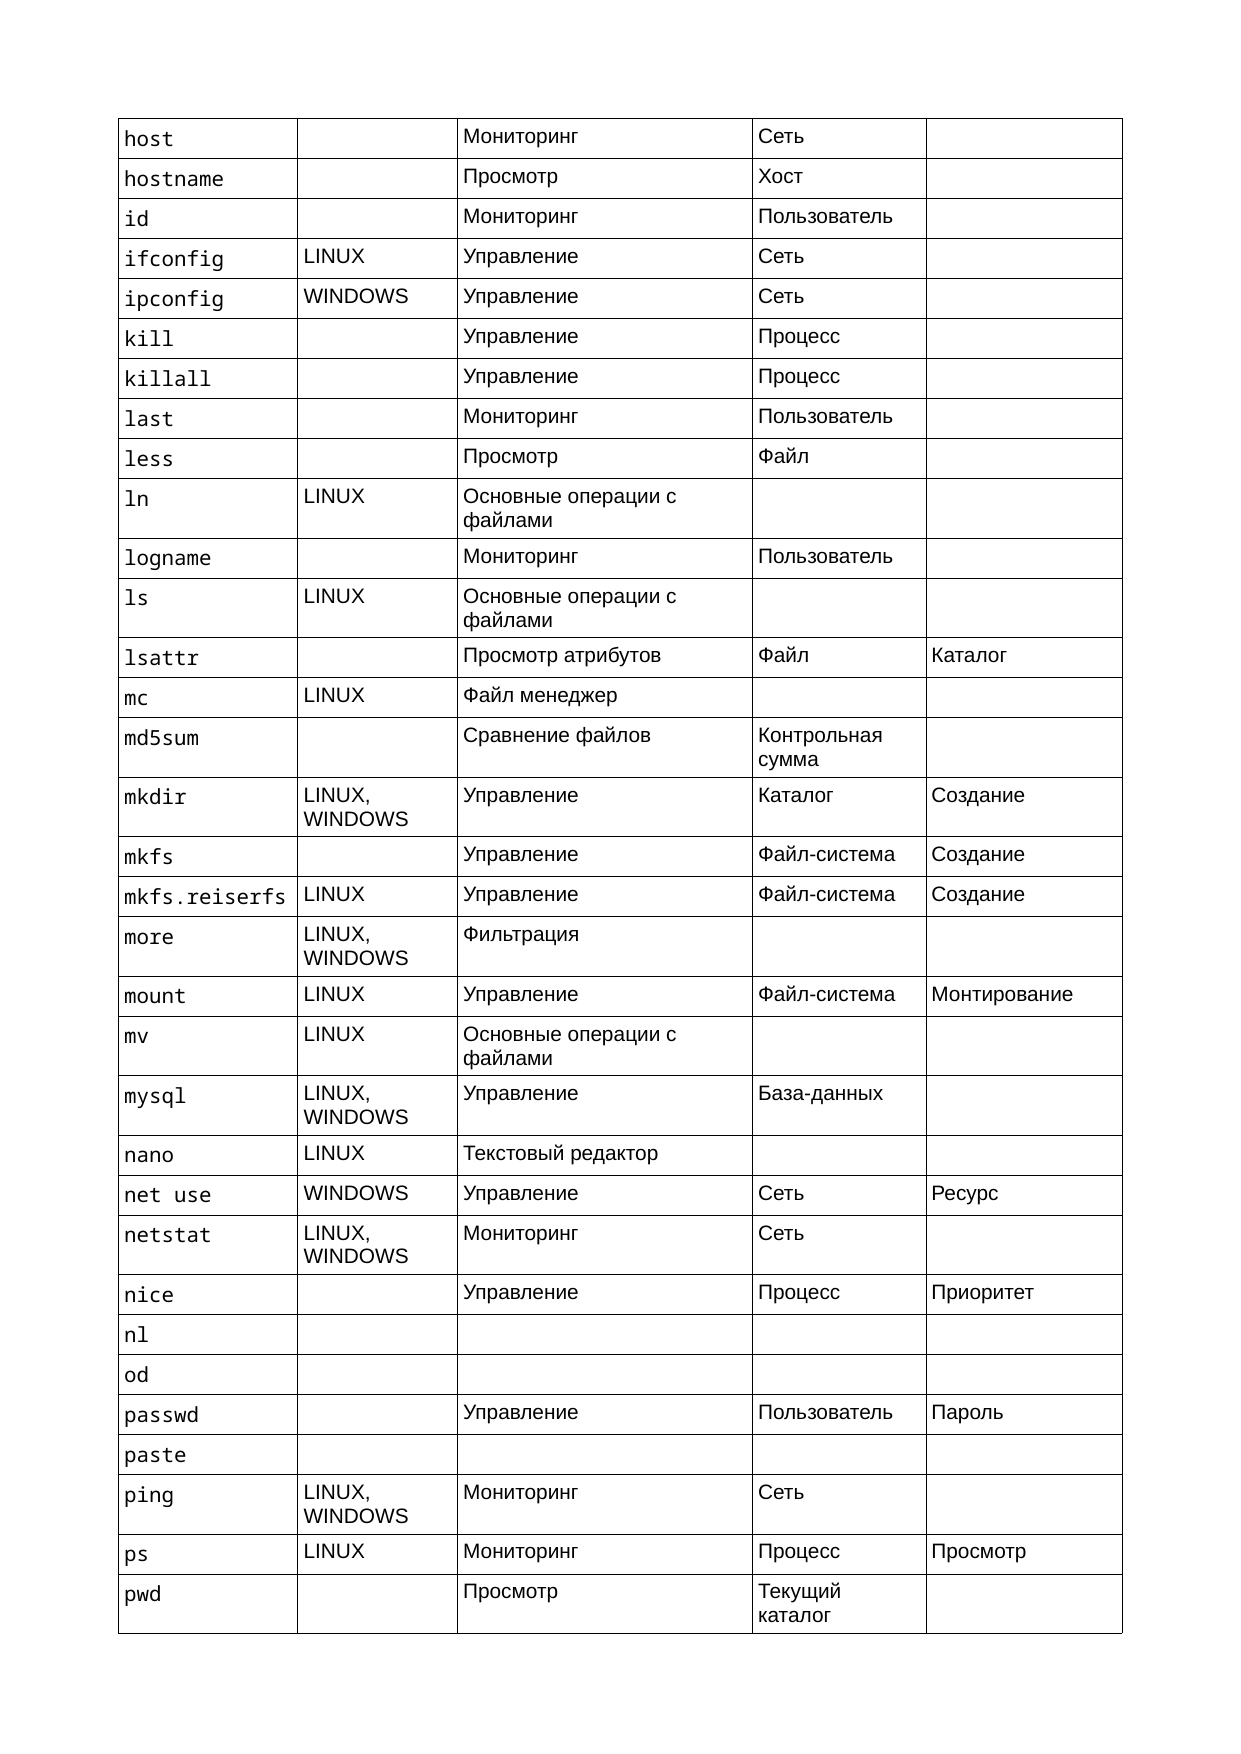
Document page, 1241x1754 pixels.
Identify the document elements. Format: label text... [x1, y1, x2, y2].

table_cell pwd [119, 1575, 297, 1633]
table_cell LINUX [298, 877, 457, 916]
table_cell [753, 678, 926, 717]
table_cell LINUX [298, 1136, 457, 1174]
table_cell hostname [119, 159, 297, 198]
table_cell LINUX, WINDOWS [298, 1475, 457, 1533]
table_cell [927, 1216, 1122, 1274]
table_cell Сеть [753, 1475, 926, 1533]
table_cell [927, 718, 1122, 777]
table_cell host [119, 119, 297, 158]
table_cell Просмотр [458, 439, 752, 478]
table_cell [927, 159, 1122, 198]
table_cell Мониторинг [458, 539, 752, 578]
table_cell [927, 917, 1122, 976]
table_cell ls [119, 579, 297, 637]
table_cell net use [119, 1176, 297, 1214]
table_cell [298, 718, 457, 777]
table_cell Просмотр атрибутов [458, 638, 752, 677]
table_cell Управление [458, 837, 752, 876]
table_cell Пользователь [753, 539, 926, 578]
table_cell Управление [458, 359, 752, 398]
table_cell mkfs [119, 837, 297, 876]
table_cell paste [119, 1435, 297, 1474]
table_cell Просмотр [927, 1535, 1122, 1573]
table_cell [927, 399, 1122, 438]
table_cell Пользователь [753, 399, 926, 438]
table_cell nano [119, 1136, 297, 1174]
table_cell [753, 1136, 926, 1174]
table_cell Управление [458, 279, 752, 318]
table_cell Процесс [753, 359, 926, 398]
table_cell Мониторинг [458, 1535, 752, 1573]
table_cell [298, 199, 457, 238]
table_cell Основные операции с файлами [458, 579, 752, 637]
table_cell [753, 1435, 926, 1474]
table_cell LINUX [298, 479, 457, 538]
table_cell WINDOWS [298, 279, 457, 318]
table_cell ln [119, 479, 297, 538]
table_cell [458, 1315, 752, 1354]
table_cell Файл [753, 439, 926, 478]
table_cell [298, 439, 457, 478]
table_cell Создание [927, 837, 1122, 876]
table_cell Основные операции с файлами [458, 479, 752, 538]
table_cell [927, 119, 1122, 158]
table_cell [298, 1275, 457, 1314]
table_cell Ресурс [927, 1176, 1122, 1214]
table_cell [927, 1475, 1122, 1533]
table_cell Пароль [927, 1395, 1122, 1434]
table_cell Пользователь [753, 1395, 926, 1434]
table_cell Мониторинг [458, 1475, 752, 1533]
table_cell [927, 1315, 1122, 1354]
table_cell Просмотр [458, 159, 752, 198]
table_cell [458, 1355, 752, 1394]
table_cell [927, 1355, 1122, 1394]
table_cell [927, 1017, 1122, 1075]
table_cell LINUX, WINDOWS [298, 778, 457, 836]
table_cell Сеть [753, 279, 926, 318]
table_cell [927, 1076, 1122, 1134]
table_cell mkdir [119, 778, 297, 836]
table_cell [298, 319, 457, 358]
table_cell Процесс [753, 1535, 926, 1573]
table_cell Мониторинг [458, 1216, 752, 1274]
table_cell LINUX [298, 239, 457, 278]
table_cell Управление [458, 1176, 752, 1214]
table_cell last [119, 399, 297, 438]
table_cell [298, 359, 457, 398]
table_cell netstat [119, 1216, 297, 1274]
table_cell [298, 399, 457, 438]
table_cell more [119, 917, 297, 976]
table_cell Управление [458, 319, 752, 358]
table_cell Управление [458, 877, 752, 916]
table_cell Текстовый редактор [458, 1136, 752, 1174]
table_cell Файл-система [753, 977, 926, 1016]
table_cell Файл-система [753, 877, 926, 916]
table_cell Создание [927, 778, 1122, 836]
table_cell Управление [458, 1076, 752, 1134]
table_cell LINUX [298, 1535, 457, 1573]
table_cell [298, 1575, 457, 1633]
table_cell lsattr [119, 638, 297, 677]
table_cell ps [119, 1535, 297, 1573]
table_cell [927, 1136, 1122, 1174]
table_cell [753, 1017, 926, 1075]
table_cell [753, 1355, 926, 1394]
table_cell LINUX [298, 678, 457, 717]
table_cell mount [119, 977, 297, 1016]
table_cell passwd [119, 1395, 297, 1434]
table_cell [298, 159, 457, 198]
table_cell mv [119, 1017, 297, 1075]
table_cell [298, 119, 457, 158]
table_cell [298, 837, 457, 876]
table_cell logname [119, 539, 297, 578]
table_cell Каталог [927, 638, 1122, 677]
table_cell [298, 1315, 457, 1354]
table_cell md5sum [119, 718, 297, 777]
table_cell Файл [753, 638, 926, 677]
table_cell [927, 579, 1122, 637]
table_cell [927, 1575, 1122, 1633]
table_cell mkfs.reiserfs [119, 877, 297, 916]
table_cell ifconfig [119, 239, 297, 278]
table_cell [753, 917, 926, 976]
table_cell LINUX [298, 977, 457, 1016]
table_cell [298, 1395, 457, 1434]
table_cell [927, 678, 1122, 717]
table_cell [927, 439, 1122, 478]
table_cell less [119, 439, 297, 478]
table_cell [298, 539, 457, 578]
table_cell [927, 539, 1122, 578]
table_cell [753, 1315, 926, 1354]
table_cell [458, 1435, 752, 1474]
table_cell Создание [927, 877, 1122, 916]
table_cell mysql [119, 1076, 297, 1134]
table_cell [927, 479, 1122, 538]
table_cell Просмотр [458, 1575, 752, 1633]
table_cell nl [119, 1315, 297, 1354]
table_cell Контрольная сумма [753, 718, 926, 777]
table_cell База-данных [753, 1076, 926, 1134]
table_cell LINUX, WINDOWS [298, 917, 457, 976]
table_cell Каталог [753, 778, 926, 836]
table_cell kill [119, 319, 297, 358]
table_cell Процесс [753, 1275, 926, 1314]
table_cell Мониторинг [458, 119, 752, 158]
table_cell Сеть [753, 239, 926, 278]
table_cell Хост [753, 159, 926, 198]
table_cell [753, 579, 926, 637]
table_cell Монтирование [927, 977, 1122, 1016]
table_cell [298, 1355, 457, 1394]
table_cell LINUX [298, 579, 457, 637]
table_cell [753, 479, 926, 538]
table_cell LINUX [298, 1017, 457, 1075]
table_cell Файл менеджер [458, 678, 752, 717]
table_cell ipconfig [119, 279, 297, 318]
table_cell [927, 279, 1122, 318]
table_cell Фильтрация [458, 917, 752, 976]
table_cell Мониторинг [458, 199, 752, 238]
table_cell LINUX, WINDOWS [298, 1076, 457, 1134]
table_cell [927, 239, 1122, 278]
table_cell LINUX, WINDOWS [298, 1216, 457, 1274]
table_cell Текущий каталог [753, 1575, 926, 1633]
table_cell Управление [458, 239, 752, 278]
table_cell nice [119, 1275, 297, 1314]
table_cell Управление [458, 778, 752, 836]
table_cell ping [119, 1475, 297, 1533]
table_cell [298, 638, 457, 677]
table_cell Управление [458, 1395, 752, 1434]
table_cell Мониторинг [458, 399, 752, 438]
table_cell mc [119, 678, 297, 717]
table_cell Управление [458, 1275, 752, 1314]
table_cell Процесс [753, 319, 926, 358]
table_cell Пользователь [753, 199, 926, 238]
table_cell [927, 199, 1122, 238]
table_cell Управление [458, 977, 752, 1016]
table_cell Сеть [753, 119, 926, 158]
table_cell [927, 359, 1122, 398]
table_cell [298, 1435, 457, 1474]
table_cell Основные операции с файлами [458, 1017, 752, 1075]
table_cell Файл-система [753, 837, 926, 876]
table_cell id [119, 199, 297, 238]
table_cell Сравнение файлов [458, 718, 752, 777]
table_cell Сеть [753, 1216, 926, 1274]
table_cell Приоритет [927, 1275, 1122, 1314]
table_cell Сеть [753, 1176, 926, 1214]
table_cell od [119, 1355, 297, 1394]
table_cell killall [119, 359, 297, 398]
table_cell [927, 1435, 1122, 1474]
table_cell [927, 319, 1122, 358]
table_cell WINDOWS [298, 1176, 457, 1214]
